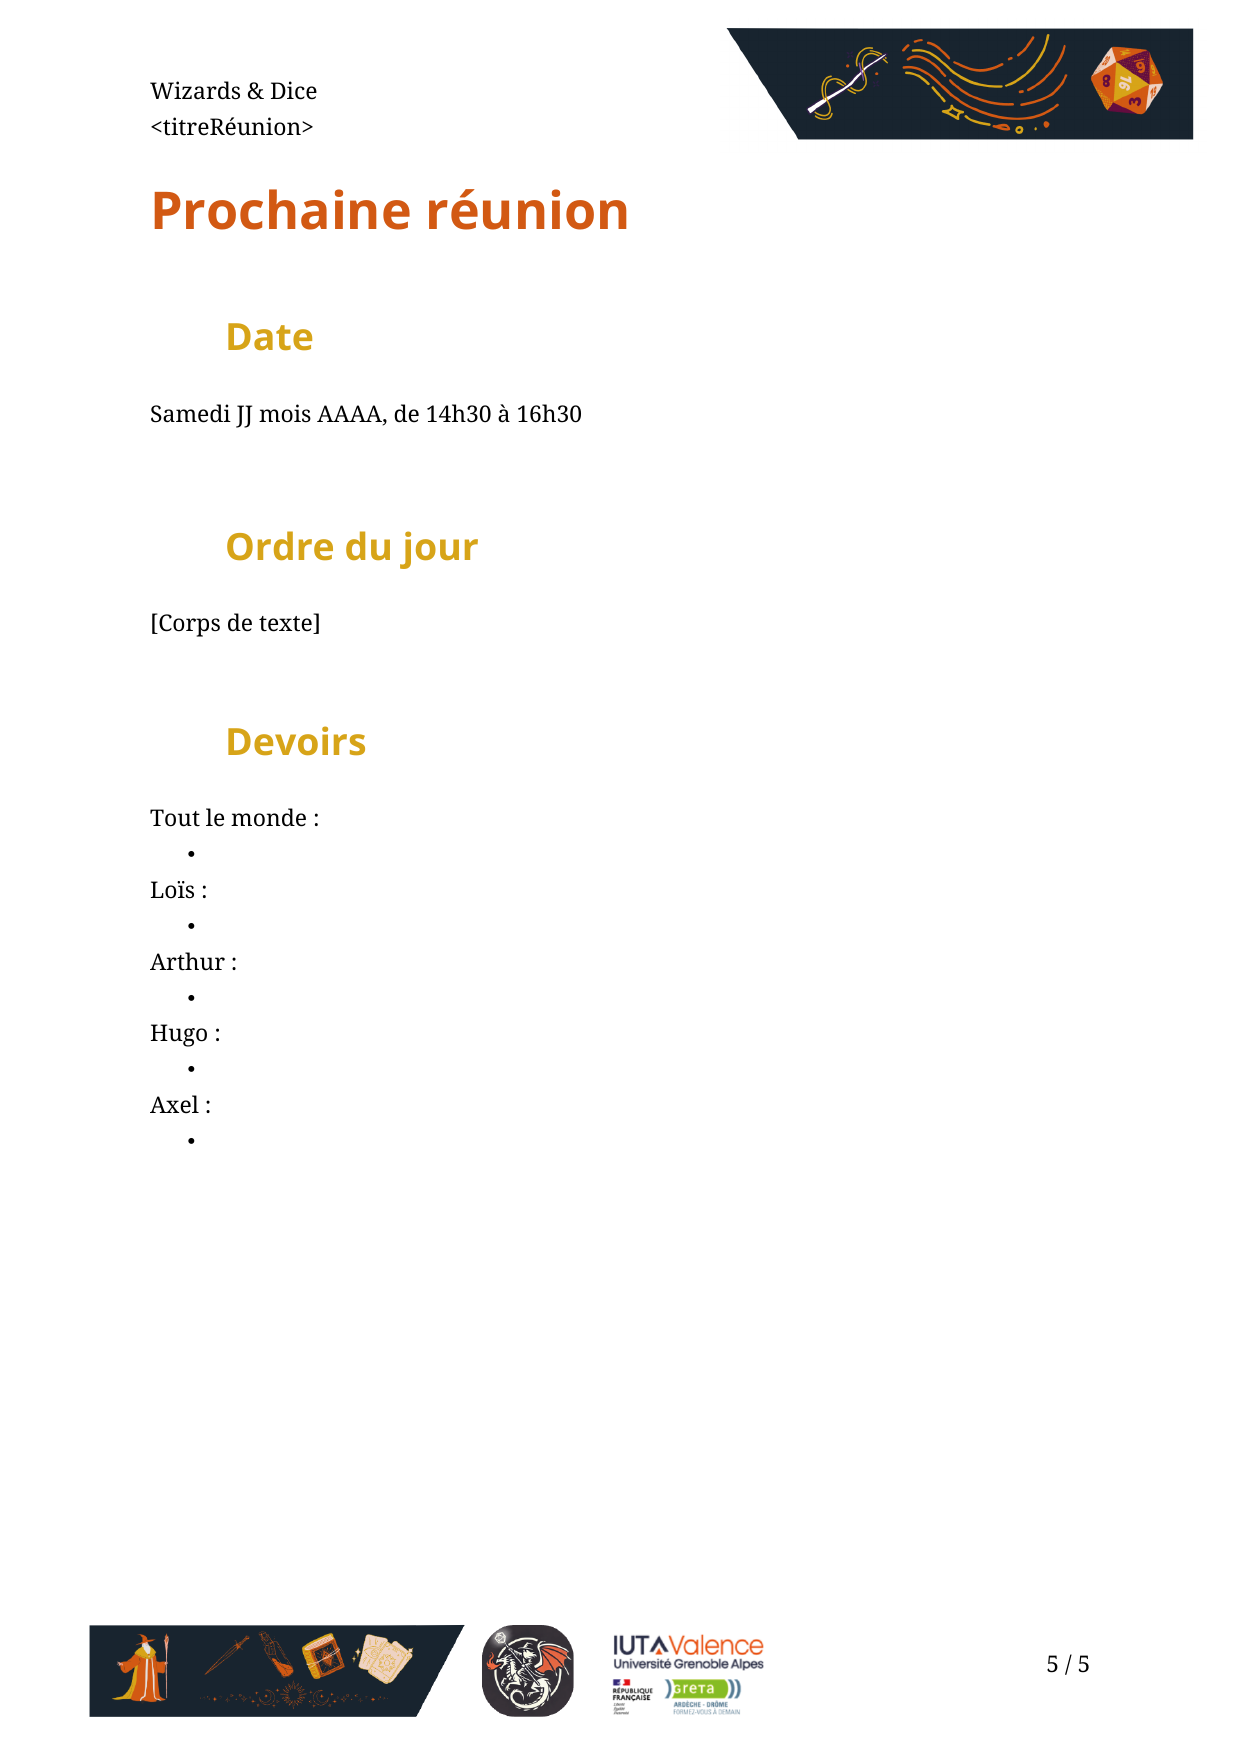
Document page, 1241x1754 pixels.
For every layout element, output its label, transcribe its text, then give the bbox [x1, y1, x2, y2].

text [Corps de texte] [150, 607, 1090, 638]
picture [81, 1614, 788, 1726]
subtitle Date [225, 311, 1090, 362]
picture [720, 18, 1208, 153]
subtitle Devoirs [225, 715, 1090, 766]
text Axel : [150, 1089, 1090, 1121]
subtitle Ordre du jour [225, 520, 1090, 571]
subtitle Prochaine réunion [150, 174, 1090, 245]
text Loïs : [150, 874, 1090, 905]
text Samedi JJ mois AAAA, de 14h30 à 16h30 [150, 398, 1090, 429]
text Tout le monde : [150, 802, 1090, 833]
text Hugo : [150, 1017, 1090, 1049]
text Arthur : [150, 946, 1090, 977]
